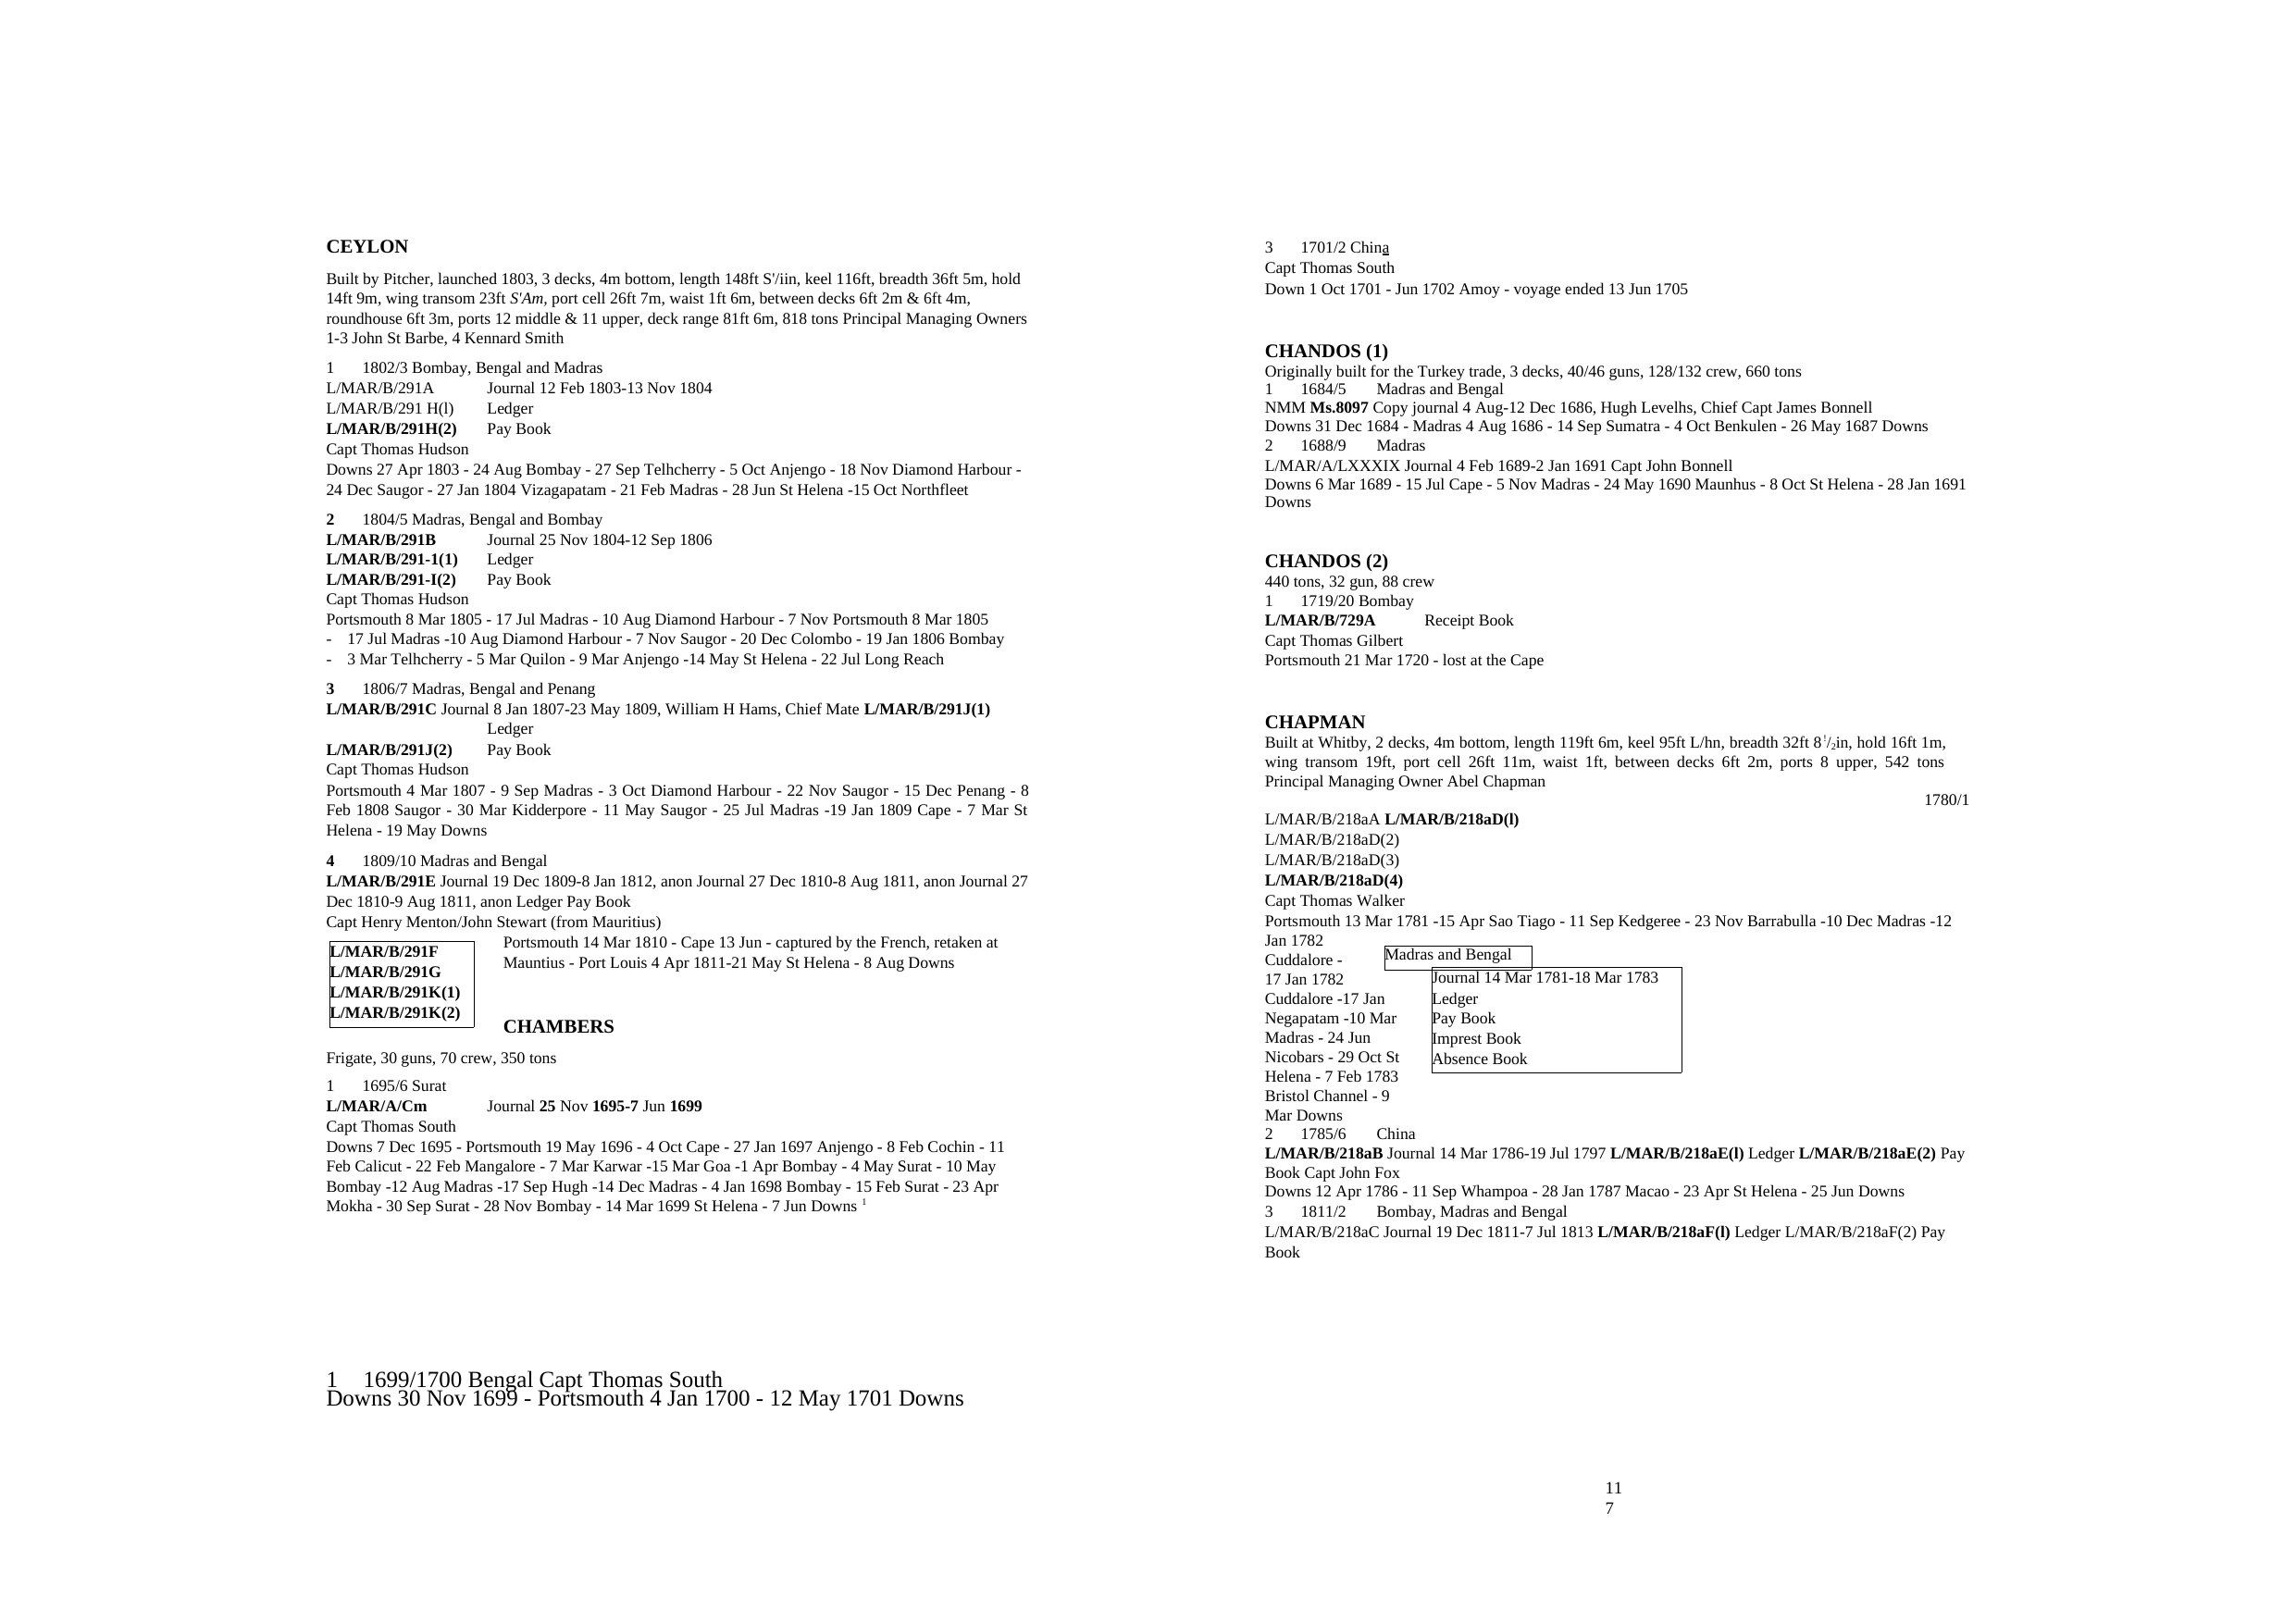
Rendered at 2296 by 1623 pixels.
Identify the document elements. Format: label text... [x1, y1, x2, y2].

subtitle CHANDOS (2) [1265, 551, 1969, 572]
text Capt Thomas Gilbert [1265, 630, 1969, 650]
text Downs 6 Mar 1689 - 15 Jul Cape - 5 Nov Madras - 24 May 1690 Maunhus - 8 Oct St Helena - 28 Jan 1691 Downs [1265, 475, 1969, 511]
text Down 1 Oct 1701 - Jun 1702 Amoy - voyage ended 13 Jun 1705 [1265, 278, 1969, 299]
text L/MAR/B/291J(2) Pay Book [326, 738, 1031, 759]
text L/MAR/B/291K(1) [330, 982, 474, 1002]
text L/MAR/B/291C Journal 8 Jan 1807-23 May 1809, William H Hams, Chief Mate L/MAR/B/291J(1) Ledger [326, 698, 1031, 738]
text L/MAR/B/218aD(2) [1265, 829, 1969, 849]
text Capt Thomas Hudson [326, 439, 1031, 459]
subtitle CEYLON [326, 236, 1031, 257]
text L/MAR/B/291H(2) Pay Book [326, 418, 1031, 439]
subtitle CHAPMAN [1265, 711, 1969, 733]
text L/MAR/A/LXXXIX Journal 4 Feb 1689-2 Jan 1691 Capt John Bonnell [1265, 455, 1969, 475]
text L/MAR/B/218aD(4) [1265, 870, 1969, 890]
text Portsmouth 4 Mar 1807 - 9 Sep Madras - 3 Oct Diamond Harbour - 22 Nov Saugor - 15 Dec Penang - 8 Feb 1808 Saugor - 30 Mar Kidderpore - 11 May Saugor - 25 Jul Madras -19 Jan 1809 Cape - 7 Mar St Helena - 19 May Downs [326, 779, 1031, 840]
text Capt Thomas South [1265, 257, 1969, 278]
text L/MAR/B/291A Journal 12 Feb 1803-13 Nov 1804 [326, 378, 1031, 398]
text Portsmouth 21 Mar 1720 - lost at the Cape [1265, 650, 1969, 670]
text 1 1802/3 Bombay, Bengal and Madras [326, 357, 1031, 378]
list 1684/5 Madras and Bengal [1265, 380, 1969, 399]
text L/MAR/A/Cm Journal 25 Nov 1695-7 Jun 1699 [326, 1096, 1031, 1116]
text Capt Thomas South [326, 1116, 1031, 1136]
text Downs 31 Dec 1684 - Madras 4 Aug 1686 - 14 Sep Sumatra - 4 Oct Benkulen - 26 May 1687 Downs [1265, 417, 1969, 436]
list 1701/2 China [1265, 236, 1969, 257]
list 1695/6 Surat [326, 1075, 1031, 1096]
text Capt Thomas Hudson [326, 589, 1031, 609]
list 1809/10 Madras and Bengal [326, 850, 1031, 871]
list 1785/6 China [1265, 1125, 1969, 1143]
subtitle CHANDOS (1) [1265, 341, 1969, 362]
text Originally built for the Turkey trade, 3 decks, 40/46 guns, 128/132 crew, 660 tons [1265, 362, 1969, 380]
list 3 Mar Telhcherry - 5 Mar Quilon - 9 Mar Anjengo -14 May St Helena - 22 Jul Long Reach [326, 649, 1031, 668]
text 1 1719/20 Bombay [1265, 590, 1969, 610]
text L/MAR/B/291-1(1) Ledger [326, 550, 1031, 569]
text L/MAR/B/291E Journal 19 Dec 1809-8 Jan 1812, anon Journal 27 Dec 1810-8 Aug 1811, anon Journal 27 Dec 1810-9 Aug 1811, anon Ledger Pay Book [326, 871, 1031, 911]
text Built at Whitby, 2 decks, 4m bottom, length 119ft 6m, keel 95ft L/hn, breadth 32ft 8!/2in, hold 16ft 1m, wing transom 19ft, port cell 26ft 11m, waist 1ft, between decks 6ft 2m, ports 8 upper, 542 tons Principal Managing Owner Abel Chapman [1265, 733, 1946, 791]
text L/MAR/B/291G [330, 973, 474, 982]
text Downs 12 Apr 1786 - 11 Sep Whampoa - 28 Jan 1787 Macao - 23 Apr St Helena - 25 Jun Downs [1265, 1183, 1969, 1201]
text Portsmouth 13 Mar 1781 -15 Apr Sao Tiago - 11 Sep Kedgeree - 23 Nov Barrabulla -10 Dec Madras -12 Jan 1782 Cuddalore - 17 Jan 1782 Cuddalore -17 Jan Negapatam -10 Mar Madras - 24 Jun Nicobars - 29 Oct St Helena - 7 Feb 1783 Bristol Channel - 9 Mar Downs [1265, 911, 1969, 1125]
text Downs 30 Nov 1699 - Portsmouth 4 Jan 1700 - 12 May 1701 Downs [326, 1392, 1031, 1409]
text 1780/1 [1265, 791, 1969, 809]
text L/MAR/B/218aB Journal 14 Mar 1786-19 Jul 1797 L/MAR/B/218aE(l) Ledger L/MAR/B/218aE(2) Pay Book Capt John Fox [1265, 1143, 1969, 1183]
text Capt Thomas Walker [1265, 890, 1969, 911]
text 1699/1700 Bengal Capt Thomas South [326, 1371, 800, 1392]
text Downs 27 Apr 1803 - 24 Aug Bombay - 27 Sep Telhcherry - 5 Oct Anjengo - 18 Nov Diamond Harbour - 24 Dec Saugor - 27 Jan 1804 Vizagapatam - 21 Feb Madras - 28 Jun St Helena -15 Oct Northfleet [326, 459, 1031, 500]
list 17 Jul Madras -10 Aug Diamond Harbour - 7 Nov Saugor - 20 Dec Colombo - 19 Jan 1806 Bombay [326, 628, 1031, 649]
text Downs 7 Dec 1695 - Portsmouth 19 May 1696 - 4 Oct Cape - 27 Jan 1697 Anjengo - 8 Feb Cochin - 11 Feb Calicut - 22 Feb Mangalore - 7 Mar Karwar -15 Mar Goa -1 Apr Bombay - 4 May Surat - 10 May Bombay -12 Aug Madras -17 Sep Hugh -14 Dec Madras - 4 Jan 1698 Bombay - 15 Feb Surat - 23 Apr Mokha - 30 Sep Surat - 28 Nov Bombay - 14 Mar 1699 St Helena - 7 Jun Downs [326, 1136, 1031, 1216]
text L/MAR/B/218aA L/MAR/B/218aD(l) [1265, 809, 1969, 829]
text Portsmouth 8 Mar 1805 - 17 Jul Madras - 10 Aug Diamond Harbour - 7 Nov Portsmouth 8 Mar 1805 [326, 609, 1031, 628]
text 440 tons, 32 gun, 88 crew [1265, 572, 1969, 590]
text Frigate, 30 guns, 70 crew, 350 tons [326, 1049, 1031, 1067]
list 1688/9 Madras [1265, 436, 1969, 455]
text L/MAR/B/291B Journal 25 Nov 1804-12 Sep 1806 [326, 529, 1031, 550]
text L/MAR/B/291K(2) [330, 1002, 474, 1016]
subtitle CHAMBERS [326, 1016, 1031, 1037]
text Built by Pitcher, launched 1803, 3 decks, 4m bottom, length 148ft S'/iin, keel 116ft, breadth 36ft 5m, hold 14ft 9m, wing transom 23ft S'Am, port cell 26ft 7m, waist 1ft 6m, between decks 6ft 2m & 6ft 4m, roundhouse 6ft 3m, ports 12 middle & 11 upper, deck range 81ft 6m, 818 tons Principal Managing Owners 1-3 John St Barbe, 4 Kennard Smith [326, 268, 1031, 348]
list 1806/7 Madras, Bengal and Penang [326, 677, 1031, 698]
text Portsmouth 14 Mar 1810 - Cape 13 Jun - captured by the French, retaken at Mauntius - Port Louis 4 Apr 1811-21 May St Helena - 8 Aug Downs [326, 932, 1031, 973]
text L/MAR/B/729A Receipt Book [1265, 610, 1969, 630]
list 1804/5 Madras, Bengal and Bombay [326, 510, 1031, 529]
text L/MAR/B/291-I(2) Pay Book [326, 569, 1031, 589]
text Capt Henry Menton/John Stewart (from Mauritius) [326, 911, 1031, 932]
text NMM Ms.8097 Copy journal 4 Aug-12 Dec 1686, Hugh Levelhs, Chief Capt James Bonnell [1265, 399, 1969, 417]
text Capt Thomas Hudson [326, 759, 1031, 779]
list 1811/2 Bombay, Madras and Bengal [1265, 1201, 1969, 1221]
text L/MAR/B/218aC Journal 19 Dec 1811-7 Jul 1813 L/MAR/B/218aF(l) Ledger L/MAR/B/218aF(2) Pay Book [1265, 1221, 1969, 1262]
text L/MAR/B/218aD(3) [1265, 849, 1969, 870]
text L/MAR/B/291 H(l) Ledger [326, 398, 1031, 418]
